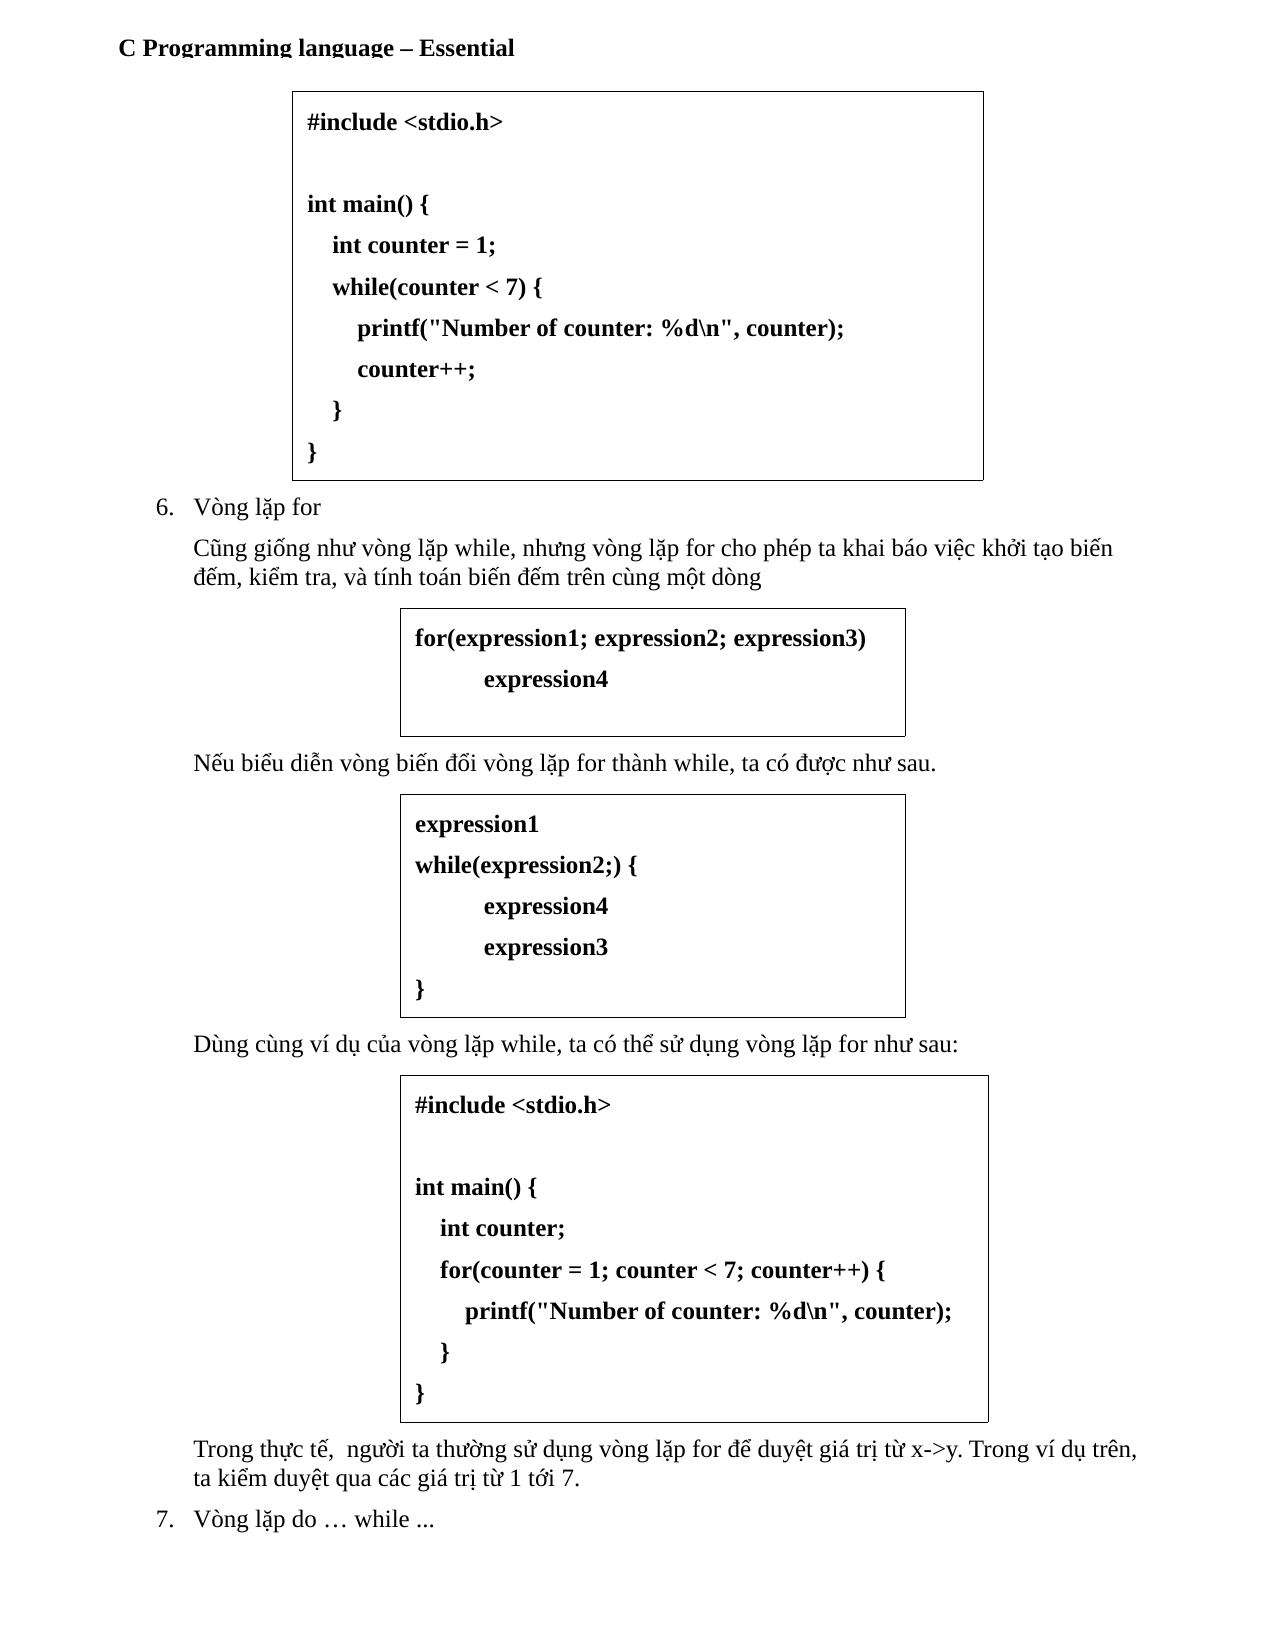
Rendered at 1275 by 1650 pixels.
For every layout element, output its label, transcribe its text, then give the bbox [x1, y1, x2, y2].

list expression4 [415, 664, 890, 693]
list while(expression2;) { [415, 850, 890, 879]
list expression1 [415, 809, 890, 837]
list int counter = 1; [307, 230, 968, 259]
list Nếu biểu diễn vòng biến đổi vòng lặp for thành while, ta có được như sau. [156, 603, 1157, 777]
list Vòng lặp for [156, 87, 1157, 521]
list while(counter < 7) { [307, 272, 968, 300]
list } [307, 395, 968, 424]
list int counter; [415, 1213, 973, 1242]
list int main() { [415, 1172, 973, 1201]
list Cũng giống như vòng lặp while, nhưng vòng lặp for cho phép ta khai báo việc khởi tạo biến đếm, kiểm tra, và tính toán biến đếm trên cùng một dòng [156, 533, 1157, 591]
list printf("Number of counter: %d\n", counter); [415, 1296, 973, 1325]
list for(counter = 1; counter < 7; counter++) { [415, 1255, 973, 1283]
list expression3 [415, 932, 890, 961]
list printf("Number of counter: %d\n", counter); [307, 313, 968, 342]
list } [415, 974, 890, 1002]
list for(expression1; expression2; expression3) [415, 623, 890, 651]
list expression4 [415, 891, 890, 920]
list } [415, 1378, 973, 1407]
list Dùng cùng ví dụ của vòng lặp while, ta có thể sử dụng vòng lặp for như sau: [156, 789, 1157, 1058]
list #include <stdio.h> [307, 107, 968, 135]
list } [307, 437, 968, 465]
list Vòng lặp do … while ... [156, 1504, 1157, 1533]
list int main() { [307, 189, 968, 218]
list } [415, 1337, 973, 1366]
list Trong thực tế, người ta thường sử dụng vòng lặp for để duyệt giá trị từ x->y. Trong ví dụ trên, ta kiểm duyệt qua các giá trị từ 1 tới 7. [156, 1071, 1157, 1492]
list counter++; [307, 354, 968, 383]
list #include <stdio.h> [415, 1090, 973, 1118]
